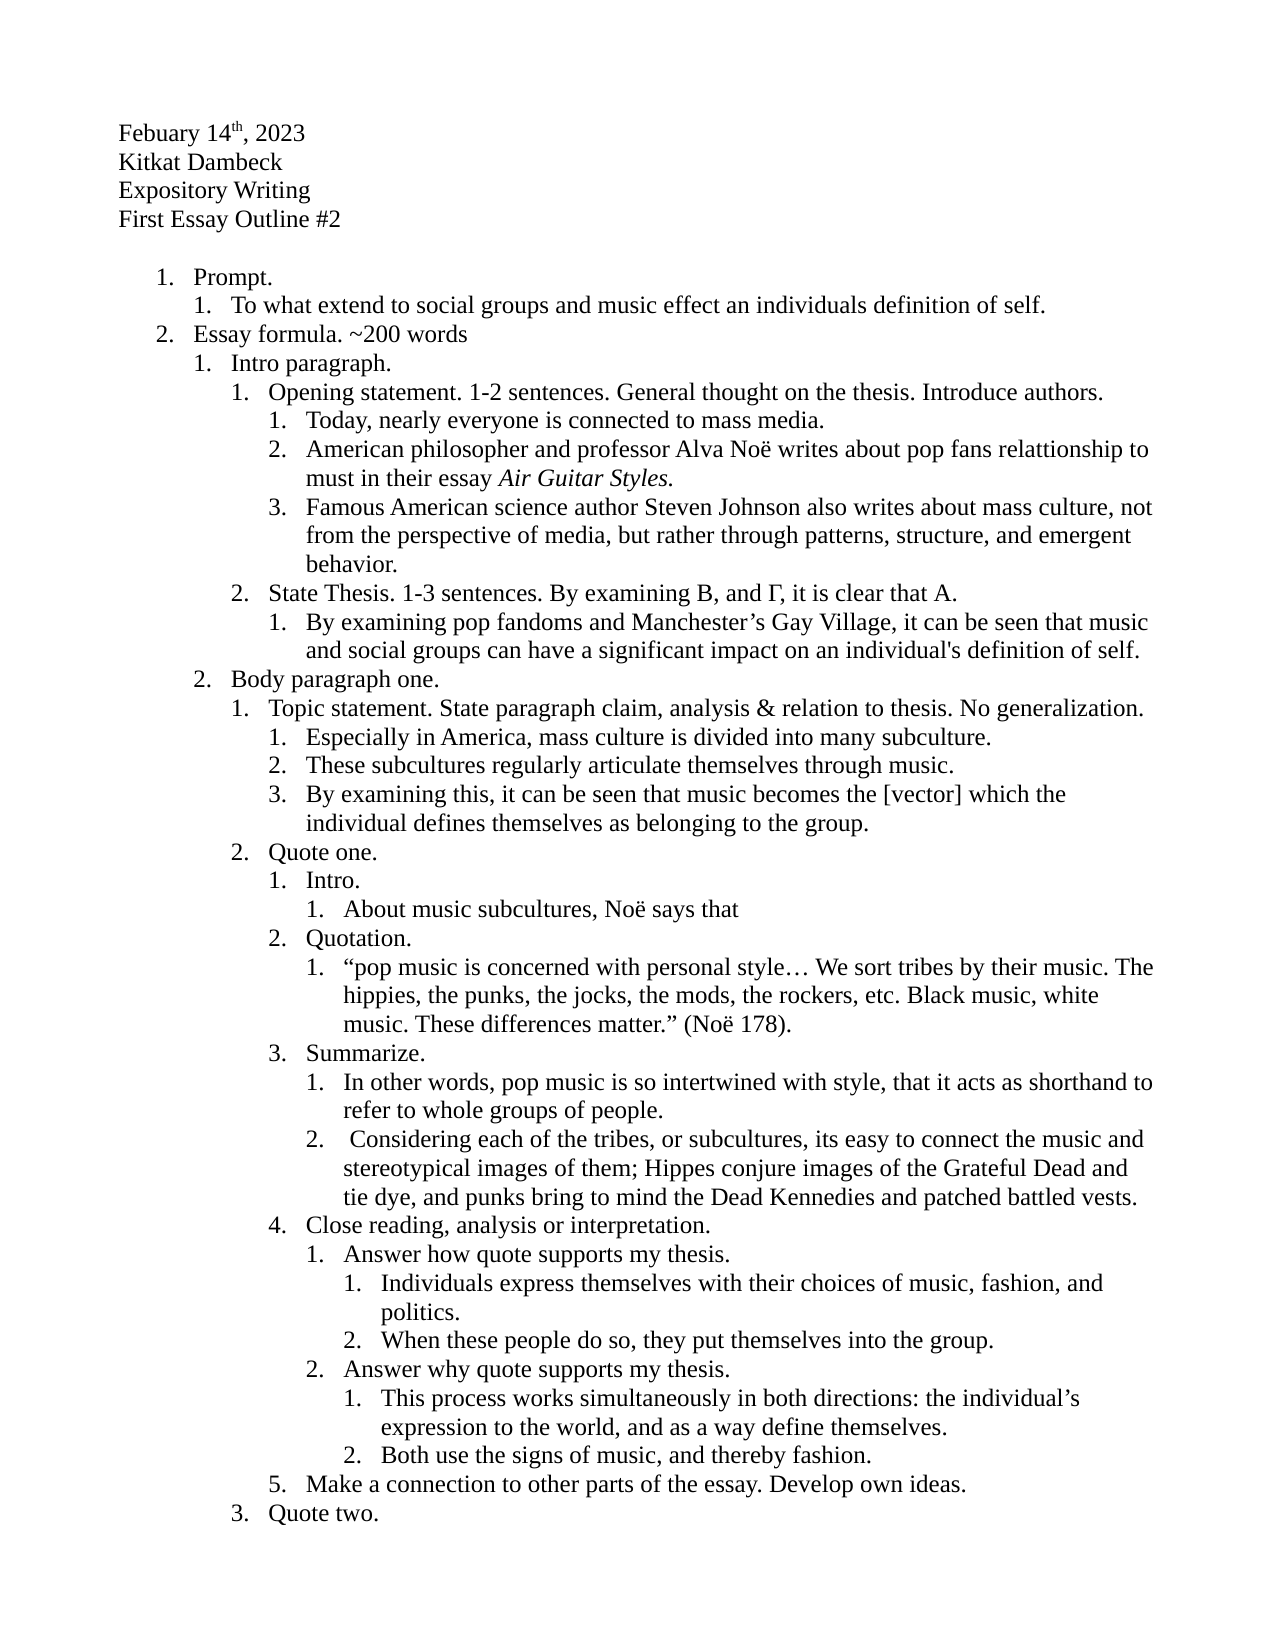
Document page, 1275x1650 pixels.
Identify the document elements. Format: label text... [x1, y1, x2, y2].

list Intro paragraph. [193, 348, 1157, 377]
list Today, nearly everyone is connected to mass media. [268, 406, 1157, 434]
list Quotation. [268, 923, 1157, 952]
list Intro. [268, 866, 1157, 894]
list Opening statement. 1-2 sentences. General thought on the thesis. Introduce authors. [231, 377, 1157, 406]
list This process works simultaneously in both directions: the individual’s expression to the world, and as a way define themselves. [343, 1383, 1157, 1441]
text Expository Writing [118, 176, 1157, 204]
list Body paragraph one. [193, 664, 1157, 693]
list “pop music is concerned with personal style… We sort tribes by their music. The hippies, the punks, the jocks, the mods, the rockers, etc. Black music, white music. These differences matter.” (Noë 178). [306, 952, 1157, 1038]
text First Essay Outline #2 [118, 204, 1157, 233]
list State Thesis. 1-3 sentences. By examining Β, and Γ, it is clear that Α. [231, 578, 1157, 607]
list Summarize. [268, 1038, 1157, 1067]
list Answer why quote supports my thesis. [306, 1354, 1157, 1383]
list To what extend to social groups and music effect an individuals definition of self. [193, 291, 1157, 319]
list By examining pop fandoms and Manchester’s Gay Village, it can be seen that music and social groups can have a significant impact on an individual's definition of self. [268, 607, 1157, 664]
list Essay formula. ~200 words [156, 319, 1157, 348]
list Answer how quote supports my thesis. [306, 1239, 1157, 1268]
list Individuals express themselves with their choices of music, fashion, and politics. [343, 1268, 1157, 1326]
list Famous American science author Steven Johnson also writes about mass culture, not from the perspective of media, but rather through patterns, structure, and emergent behavior. [268, 492, 1157, 578]
text Febuary 14th, 2023 [118, 118, 1157, 147]
list Quote two. [231, 1498, 1157, 1527]
list These subcultures regularly articulate themselves through music. [268, 751, 1157, 779]
list By examining this, it can be seen that music becomes the [vector] which the individual defines themselves as belonging to the group. [268, 779, 1157, 837]
list American philosopher and professor Alva Noë writes about pop fans relattionship to must in their essay Air Guitar Styles. [268, 434, 1157, 492]
list About music subcultures, Noë says that [306, 894, 1157, 923]
list In other words, pop music is so intertwined with style, that it acts as shorthand to refer to whole groups of people. [306, 1067, 1157, 1124]
list Considering each of the tribes, or subcultures, its easy to connect the music and stereotypical images of them; Hippes conjure images of the Grateful Dead and tie dye, and punks bring to mind the Dead Kennedies and patched battled vests. [306, 1124, 1157, 1211]
list Prompt. [156, 262, 1157, 291]
text Kitkat Dambeck [118, 147, 1157, 176]
list Especially in America, mass culture is divided into many subculture. [268, 722, 1157, 751]
list Make a connection to other parts of the essay. Develop own ideas. [268, 1469, 1157, 1498]
list Close reading, analysis or interpretation. [268, 1211, 1157, 1239]
list Both use the signs of music, and thereby fashion. [343, 1441, 1157, 1469]
list Topic statement. State paragraph claim, analysis & relation to thesis. No generalization. [231, 693, 1157, 722]
list Quote one. [231, 837, 1157, 866]
list When these people do so, they put themselves into the group. [343, 1326, 1157, 1354]
